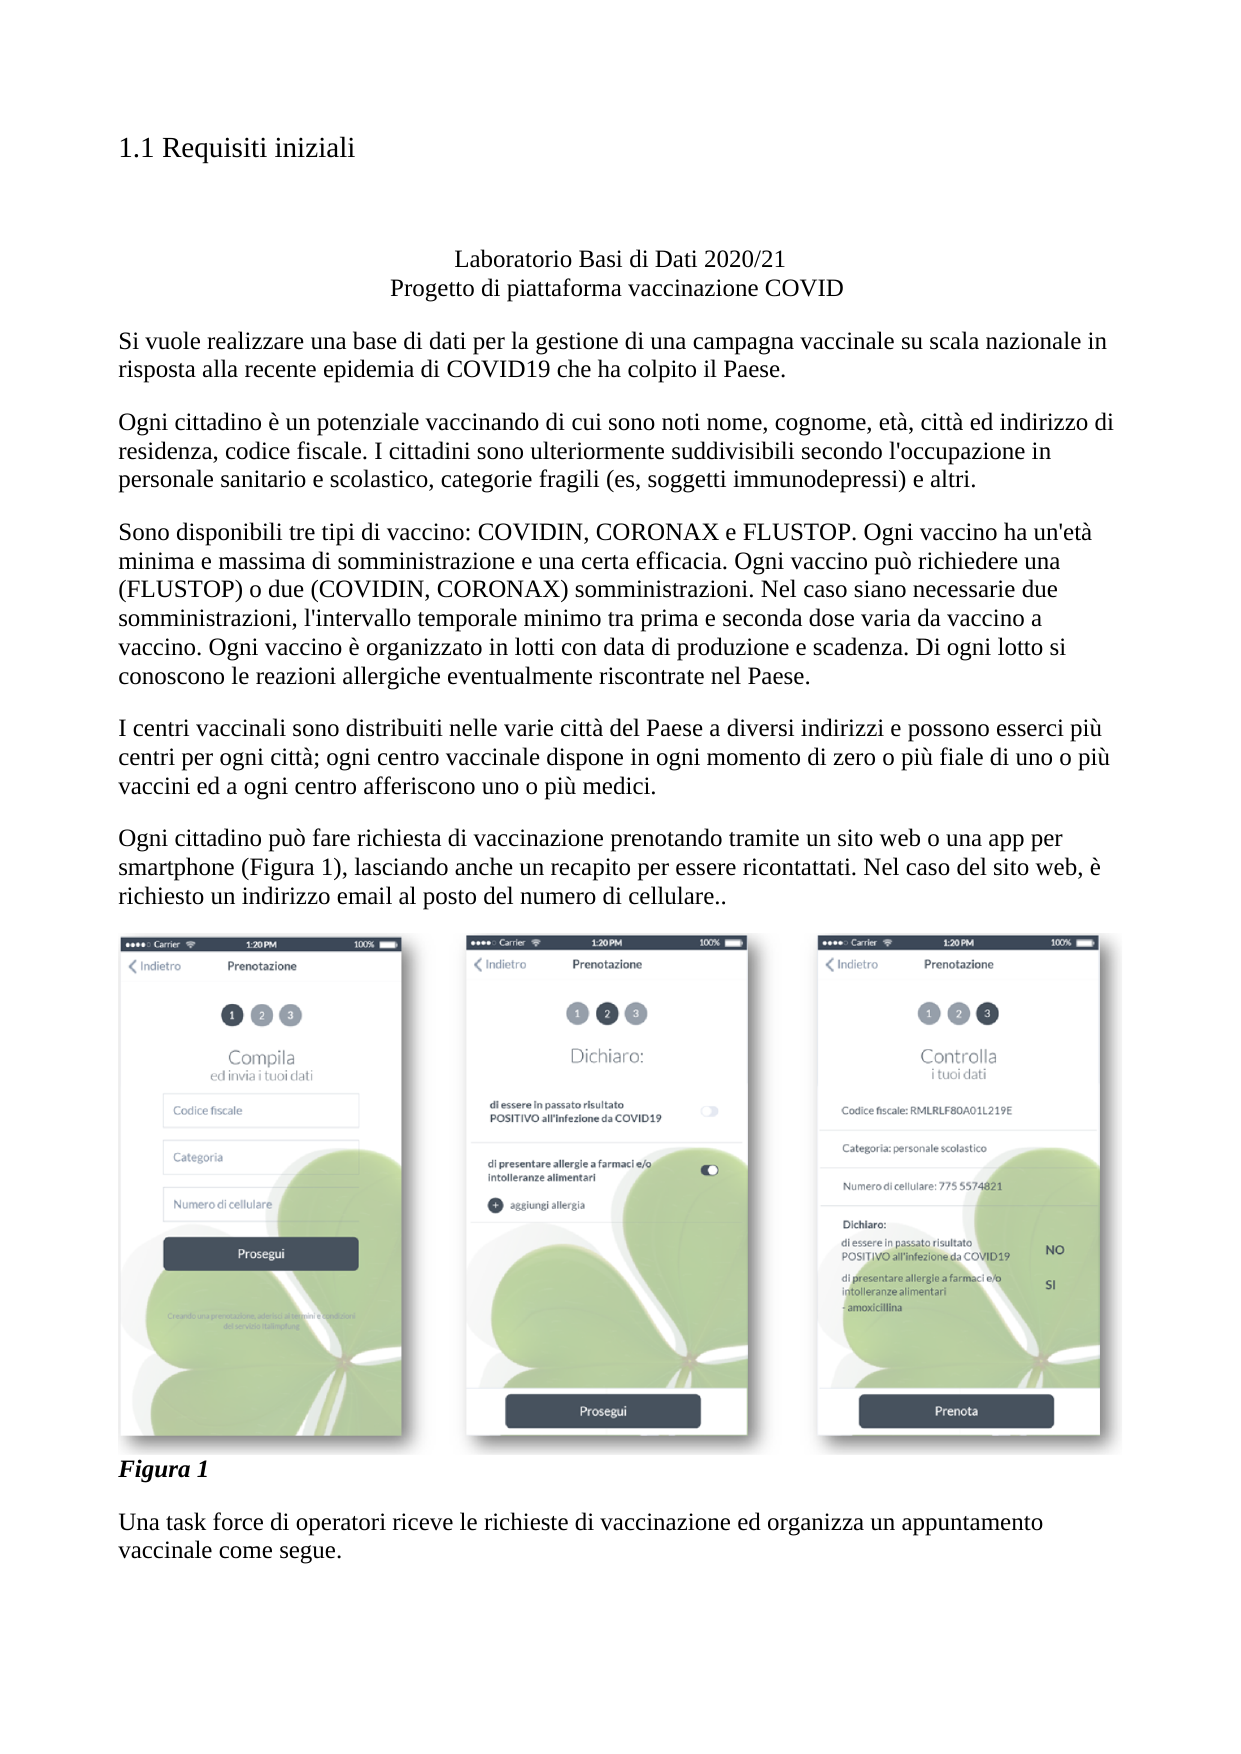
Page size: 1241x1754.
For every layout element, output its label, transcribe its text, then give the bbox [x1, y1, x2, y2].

text Ogni cittadino può fare richiesta di vaccinazione prenotando tramite un sito web o una app per smartphone (Figura 1), lasciando anche un recapito per essere ricontattati. Nel caso del sito web, è richiesto un indirizzo email al posto del numero di cellulare.. [118, 823, 1122, 909]
text I centri vaccinali sono distribuiti nelle varie città del Paese a diversi indirizzi e possono esserci più centri per ogni città; ogni centro vaccinale dispone in ogni momento di zero o più fiale di uno o più vaccini ed a ogni centro afferiscono uno o più medici. [118, 713, 1122, 799]
picture [118, 933, 1123, 1455]
text Sono disponibili tre tipi di vaccino: COVIDIN, CORONAX e FLUSTOP. Ogni vaccino ha un'età minima e massima di somministrazione e una certa efficacia. Ogni vaccino può richiedere una (FLUSTOP) o due (COVIDIN, CORONAX) somministrazioni. Nel caso siano necessarie due somministrazioni, l'intervallo temporale minimo tra prima e seconda dose varia da vaccino a vaccino. Ogni vaccino è organizzato in lotti con data di produzione e scadenza. Di ogni lotto si conoscono le reazioni allergiche eventualmente riscontrate nel Paese. [118, 517, 1122, 689]
text Si vuole realizzare una base di dati per la gestione di una campagna vaccinale su scala nazionale in risposta alla recente epidemia di COVID19 che ha colpito il Paese. [118, 326, 1122, 383]
text Figura 1 [118, 1455, 1122, 1483]
text 1.1 Requisiti iniziali [118, 130, 1122, 163]
text Laboratorio Basi di Dati 2020/21 Progetto di piattaforma vaccinazione COVID [118, 244, 1122, 302]
text Ogni cittadino è un potenziale vaccinando di cui sono noti nome, cognome, età, città ed indirizzo di residenza, codice fiscale. I cittadini sono ulteriormente suddivisibili secondo l'occupazione in personale sanitario e scolastico, categorie fragili (es, soggetti immunodepressi) e altri. [118, 407, 1122, 493]
text Una task force di operatori riceve le richieste di vaccinazione ed organizza un appuntamento vaccinale come segue. [118, 1507, 1122, 1564]
